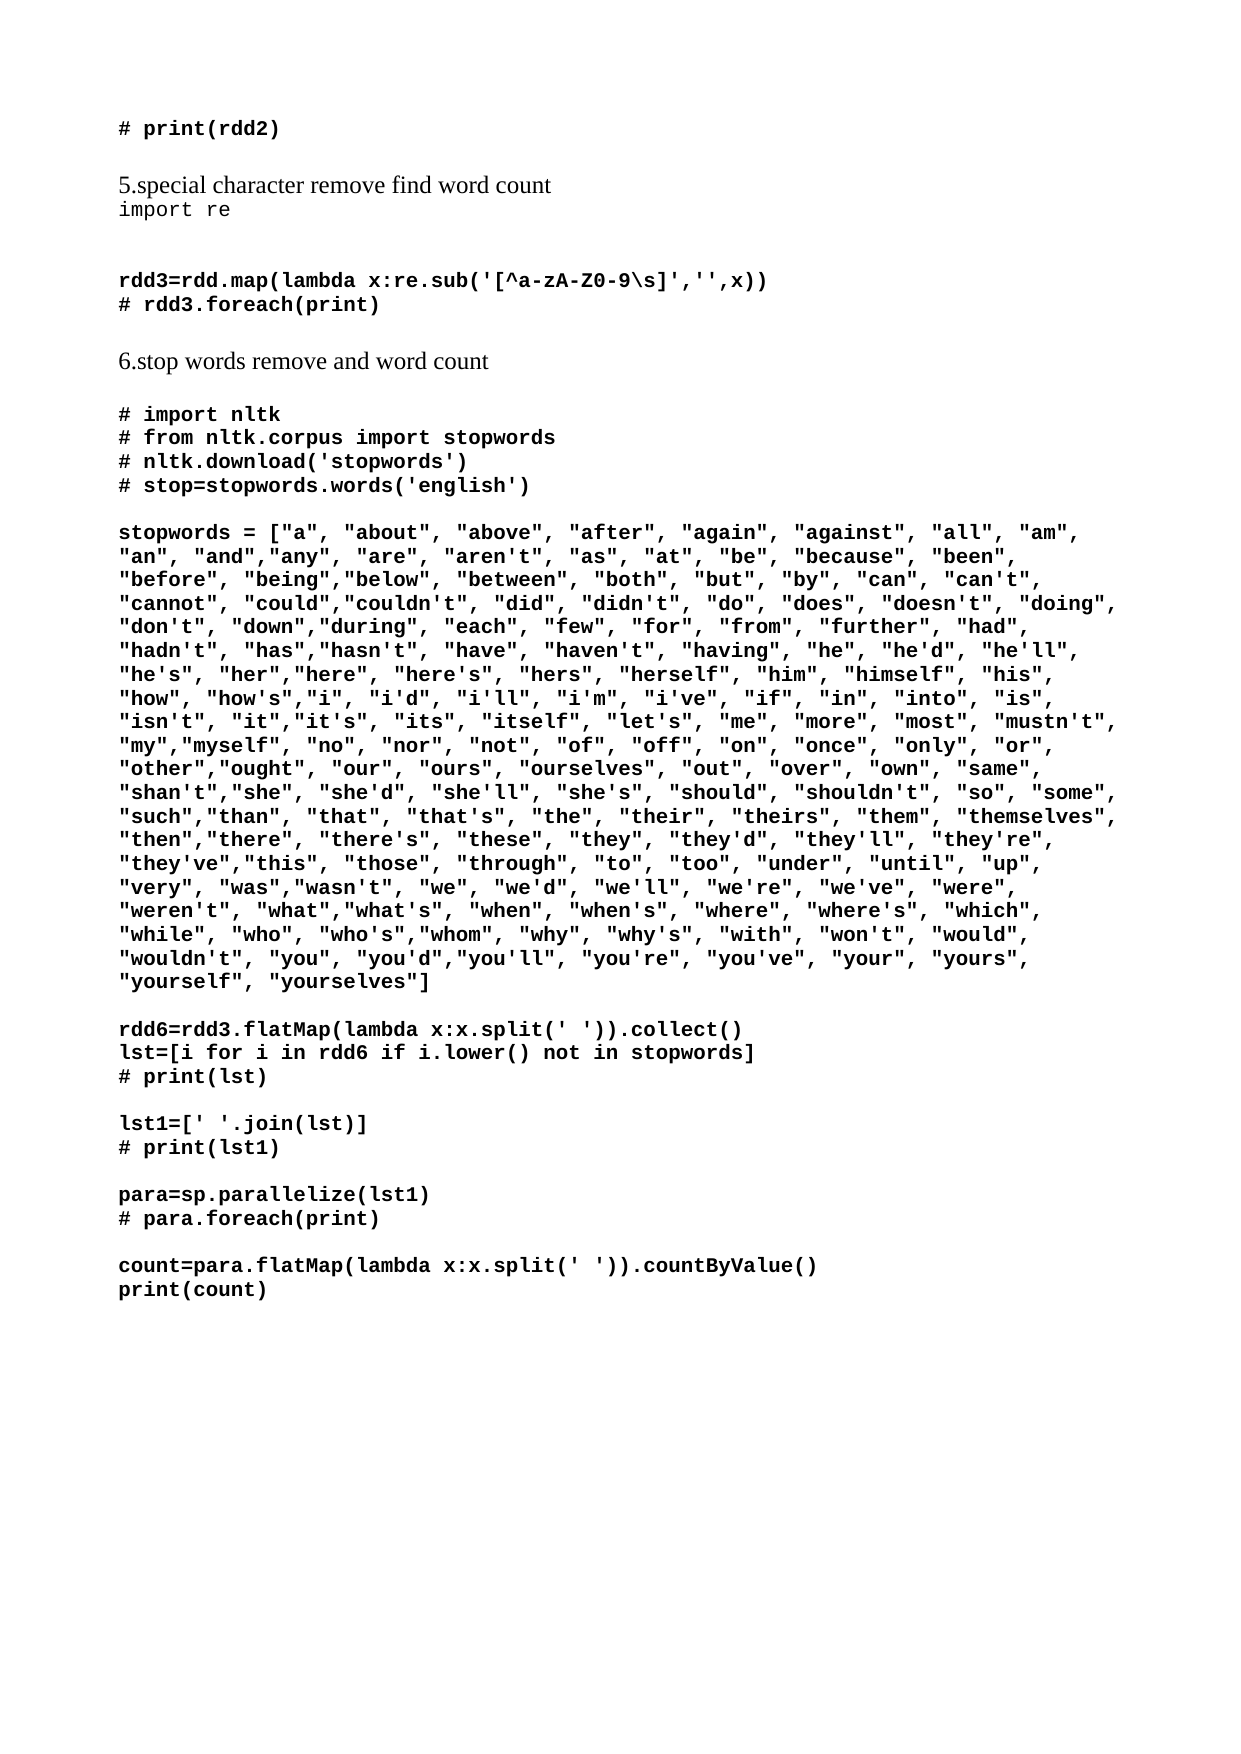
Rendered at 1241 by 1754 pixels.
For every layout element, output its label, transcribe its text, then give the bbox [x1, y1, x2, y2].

text # nltk.download('stopwords') [118, 451, 1122, 475]
text # para.foreach(print) [118, 1208, 1122, 1231]
text para=sp.parallelize(lst1) [118, 1184, 1122, 1208]
text # rdd3.foreach(print) [118, 294, 1122, 317]
text # print(lst) [118, 1066, 1122, 1089]
text rdd6=rdd3.flatMap(lambda x:x.split(' ')).collect() [118, 1018, 1122, 1042]
text lst=[i for i in rdd6 if i.lower() not in stopwords] [118, 1042, 1122, 1066]
text # print(rdd2) [118, 118, 1122, 142]
text lst1=[' '.join(lst)] [118, 1113, 1122, 1137]
text 6.stop words remove and word count [118, 346, 1122, 375]
text import re [118, 199, 1122, 223]
text 5.special character remove find word count [118, 171, 1122, 199]
text rdd3=rdd.map(lambda x:re.sub('[^a-zA-Z0-9\s]','',x)) [118, 270, 1122, 294]
text # stop=stopwords.words('english') [118, 475, 1122, 498]
text stopwords = ["a", "about", "above", "after", "again", "against", "all", "am", "an", "and","any", "are", "aren't", "as", "at", "be", "because", "been", "before", "being","below", "between", "both", "but", "by", "can", "can't", "cannot", "could","couldn't", "did", "didn't", "do", "does", "doesn't", "doing", "don't", "down","during", "each", "few", "for", "from", "further", "had", "hadn't", "has","hasn't", "have", "haven't", "having", "he", "he'd", "he'll", "he's", "her","here", "here's", "hers", "herself", "him", "himself", "his", "how", "how's","i", "i'd", "i'll", "i'm", "i've", "if", "in", "into", "is", "isn't", "it","it's", "its", "itself", "let's", "me", "more", "most", "mustn't", "my","myself", "no", "nor", "not", "of", "off", "on", "once", "only", "or", "other","ought", "our", "ours", "ourselves", "out", "over", "own", "same", "shan't","she", "she'd", "she'll", "she's", "should", "shouldn't", "so", "some", "such","than", "that", "that's", "the", "their", "theirs", "them", "themselves", "then","there", "there's", "these", "they", "they'd", "they'll", "they're", "they've","this", "those", "through", "to", "too", "under", "until", "up", "very", "was","wasn't", "we", "we'd", "we'll", "we're", "we've", "were", "weren't", "what","what's", "when", "when's", "where", "where's", "which", "while", "who", "who's","whom", "why", "why's", "with", "won't", "would", "wouldn't", "you", "you'd","you'll", "you're", "you've", "your", "yours", "yourself", "yourselves"] [118, 522, 1122, 995]
text # print(lst1) [118, 1137, 1122, 1160]
text # from nltk.corpus import stopwords [118, 427, 1122, 451]
text print(count) [118, 1279, 1122, 1302]
text # import nltk [118, 404, 1122, 427]
text count=para.flatMap(lambda x:x.split(' ')).countByValue() [118, 1255, 1122, 1279]
